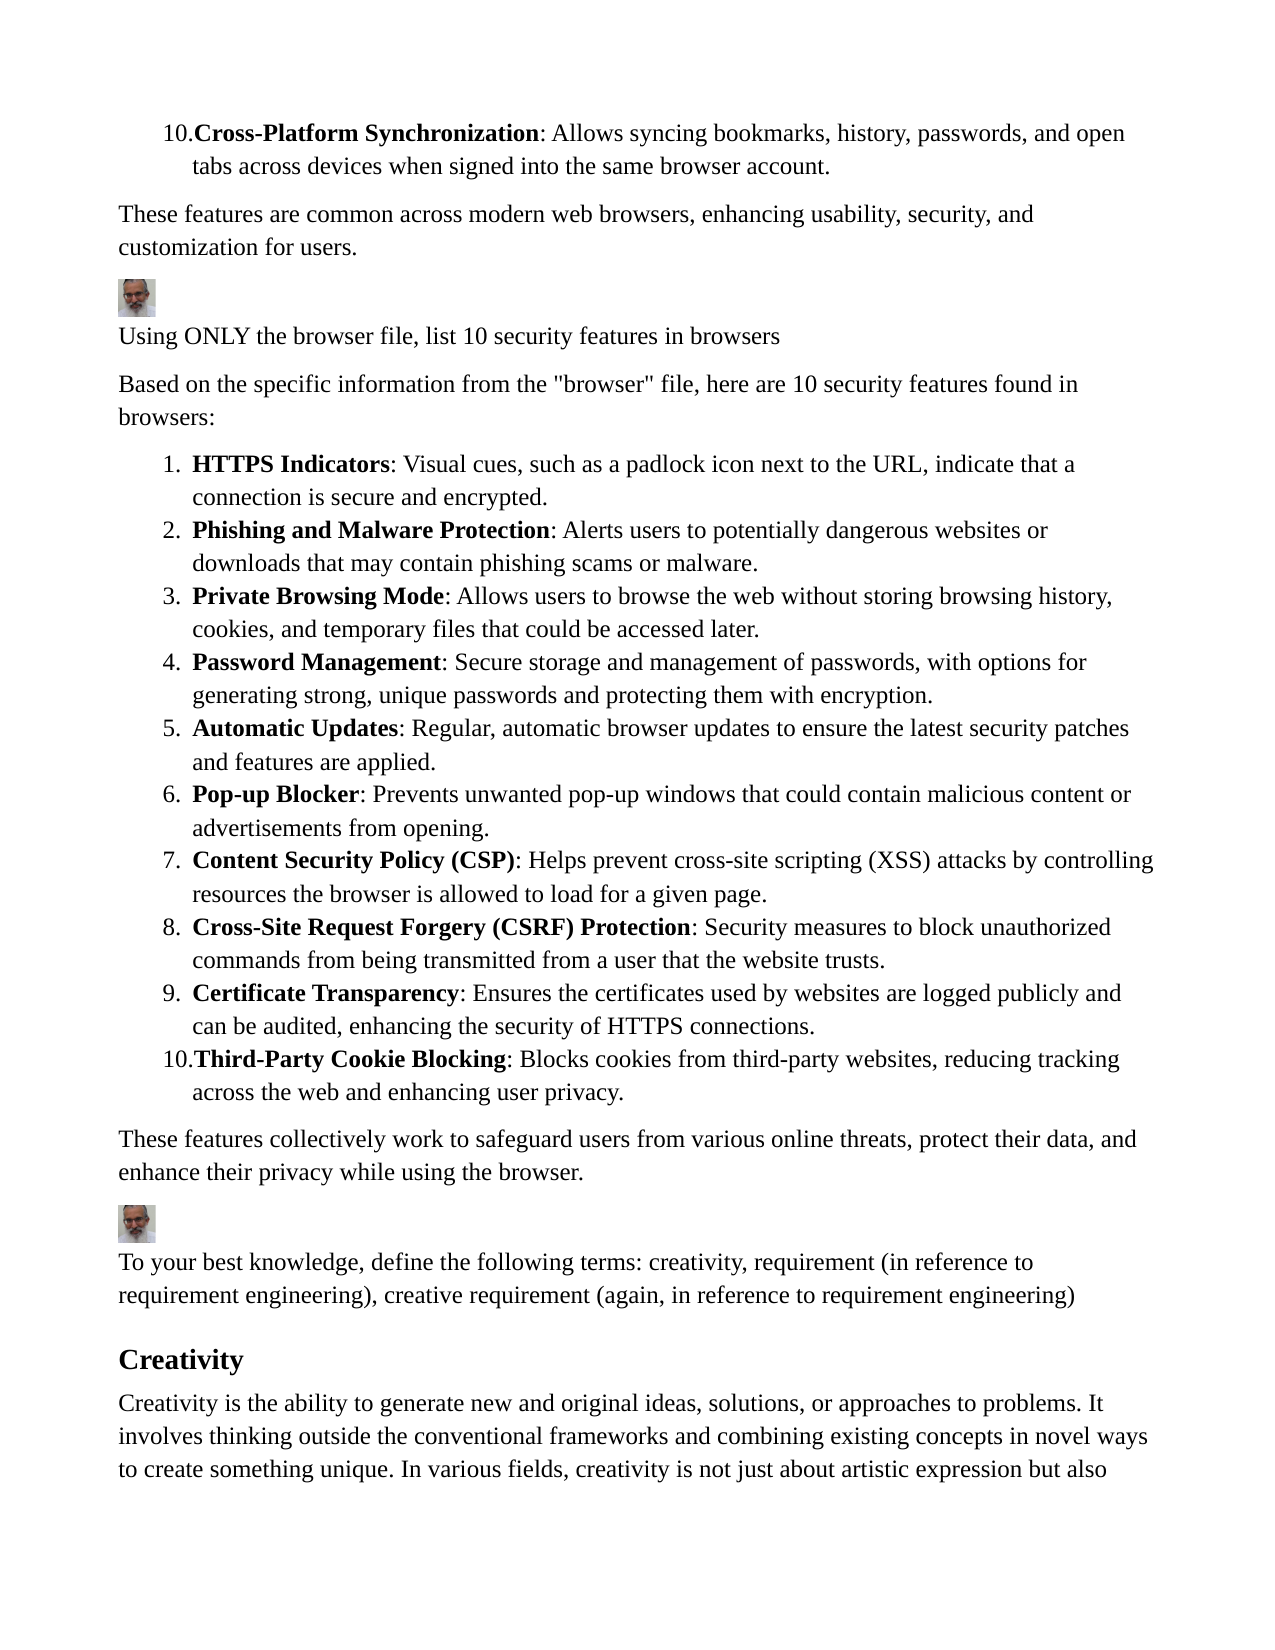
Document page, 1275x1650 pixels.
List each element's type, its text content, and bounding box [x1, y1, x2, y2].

text These features collectively work to safeguard users from various online threats, protect their data, and enhance their privacy while using the browser. [118, 1124, 1157, 1186]
list Private Browsing Mode: Allows users to browse the web without storing browsing history, cookies, and temporary files that could be accessed later. [162, 581, 1157, 643]
text To your best knowledge, define the following terms: creativity, requirement (in reference to requirement engineering), creative requirement (again, in reference to requirement engineering) [118, 1247, 1157, 1308]
list Third-Party Cookie Blocking: Blocks cookies from third-party websites, reducing tracking across the web and enhancing user privacy. [162, 1044, 1157, 1106]
list Pop-up Blocker: Prevents unwanted pop-up windows that could contain malicious content or advertisements from opening. [162, 779, 1157, 841]
text Based on the specific information from the "browser" file, here are 10 security features found in browsers: [118, 369, 1157, 431]
text These features are common across modern web browsers, enhancing usability, security, and customization for users. [118, 199, 1157, 261]
list Password Management: Secure storage and management of passwords, with options for generating strong, unique passwords and protecting them with encryption. [162, 647, 1157, 709]
subtitle Creativity [118, 1342, 1157, 1376]
list HTTPS Indicators: Visual cues, such as a padlock icon next to the URL, indicate that a connection is secure and encrypted. [162, 449, 1157, 511]
list Cross-Site Request Forgery (CSRF) Protection: Security measures to block unauthorized commands from being transmitted from a user that the website trusts. [162, 912, 1157, 973]
picture [118, 1205, 156, 1243]
list Content Security Policy (CSP): Helps prevent cross-site scripting (XSS) attacks by controlling resources the browser is allowed to load for a given page. [162, 846, 1157, 907]
list Phishing and Malware Protection: Alerts users to potentially dangerous websites or downloads that may contain phishing scams or malware. [162, 515, 1157, 577]
list Cross-Platform Synchronization: Allows syncing bookmarks, history, passwords, and open tabs across devices when signed into the same browser account. [162, 118, 1157, 180]
list Certificate Transparency: Ensures the certificates used by websites are logged publicly and can be audited, enhancing the security of HTTPS connections. [162, 978, 1157, 1039]
list Automatic Updates: Regular, automatic browser updates to ensure the latest security patches and features are applied. [162, 713, 1157, 775]
picture [118, 279, 156, 317]
text Creativity is the ability to generate new and original ideas, solutions, or approaches to problems. It involves thinking outside the conventional frameworks and combining existing concepts in novel ways to create something unique. In various fields, creativity is not just about artistic expression but also [118, 1388, 1157, 1483]
text Using ONLY the browser file, list 10 security features in browsers [118, 321, 1157, 350]
